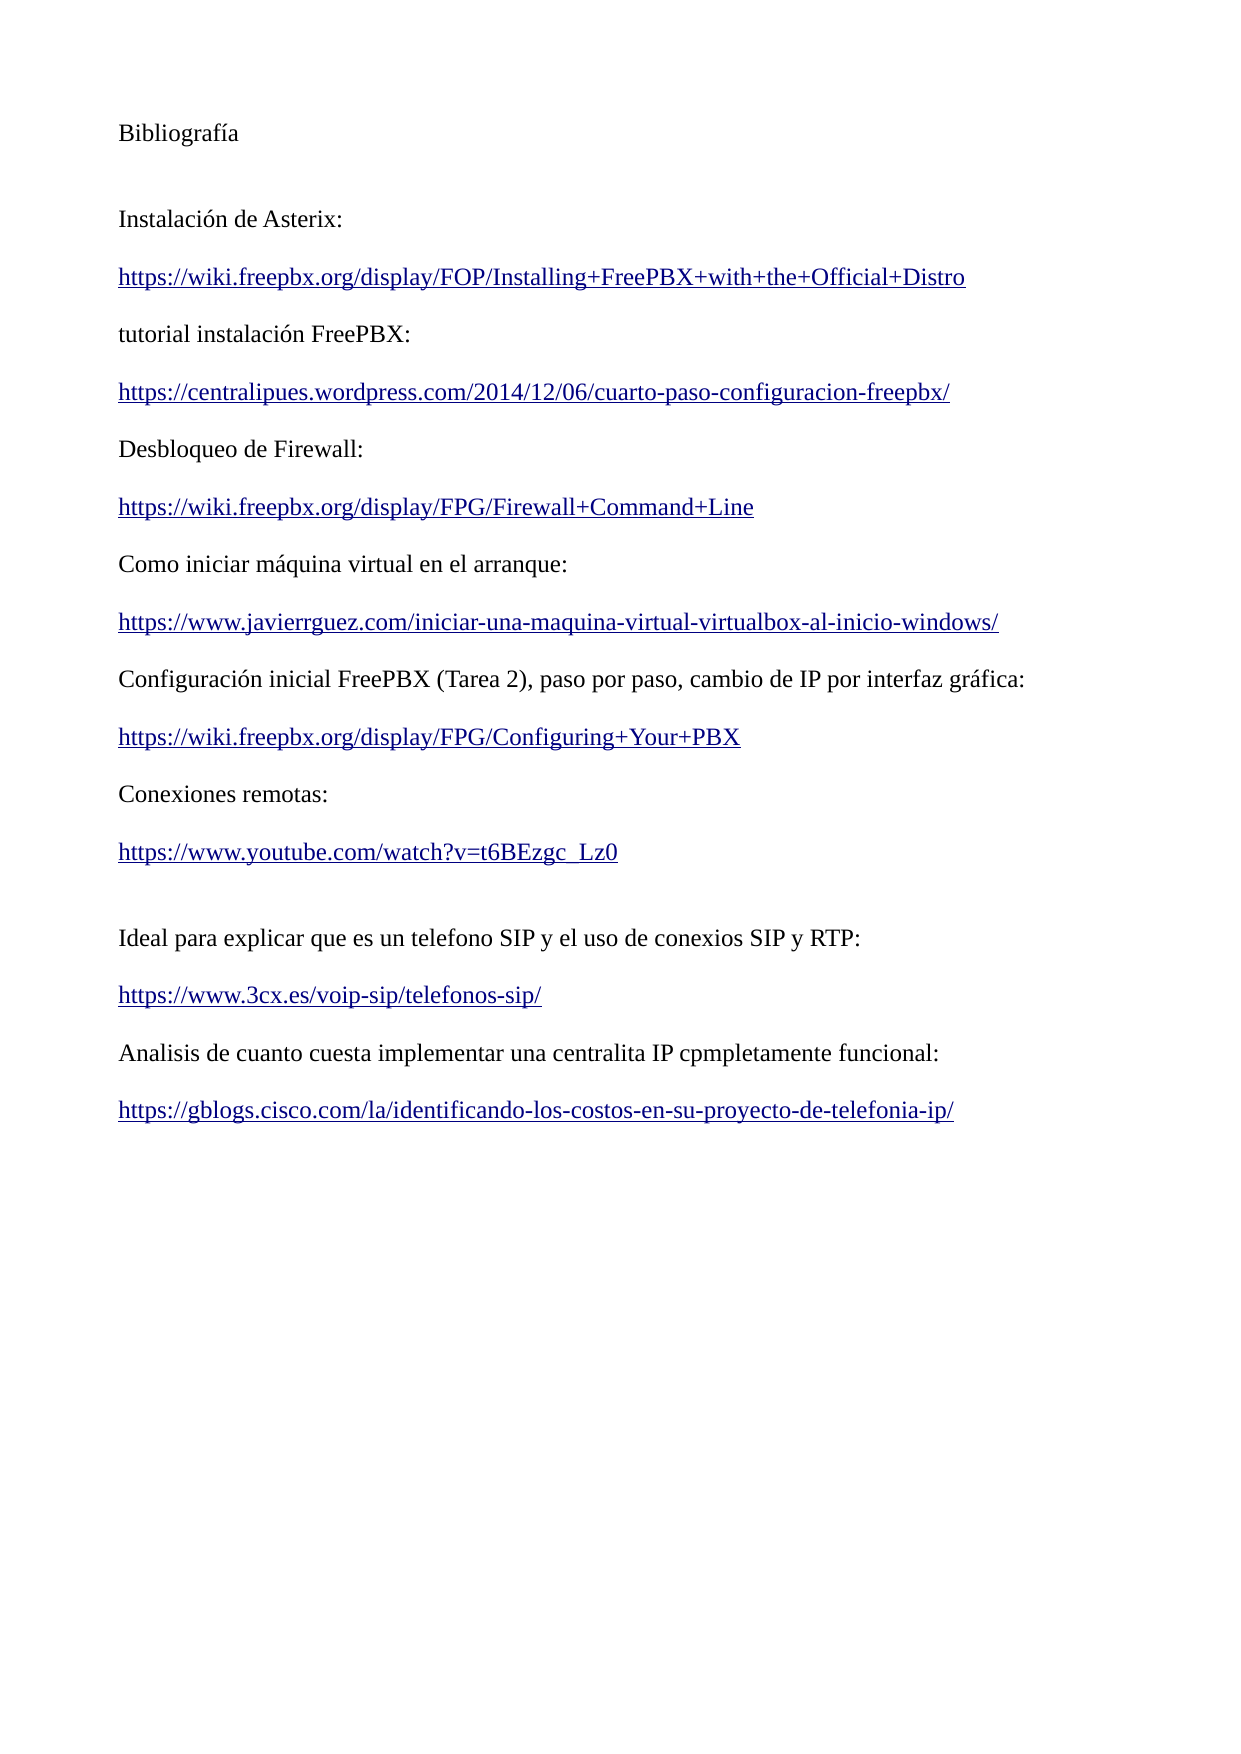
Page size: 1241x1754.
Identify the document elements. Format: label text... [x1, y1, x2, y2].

text https://www.javierrguez.com/iniciar-una-maquina-virtual-virtualbox-al-inicio-windows/ [118, 607, 1122, 636]
text Ideal para explicar que es un telefono SIP y el uso de conexios SIP y RTP: [118, 923, 1122, 952]
text Bibliografía [118, 118, 1122, 147]
text Conexiones remotas: [118, 779, 1122, 808]
text https://wiki.freepbx.org/display/FPG/Firewall+Command+Line [118, 492, 1122, 521]
text tutorial instalación FreePBX: [118, 319, 1122, 348]
text Como iniciar máquina virtual en el arranque: [118, 549, 1122, 578]
text https://wiki.freepbx.org/display/FOP/Installing+FreePBX+with+the+Official+Distro [118, 262, 1122, 291]
text https://gblogs.cisco.com/la/identificando-los-costos-en-su-proyecto-de-telefonia-ip/ [118, 1096, 1122, 1124]
text https://centralipues.wordpress.com/2014/12/06/cuarto-paso-configuracion-freepbx/ [118, 377, 1122, 406]
text https://www.3cx.es/voip-sip/telefonos-sip/ [118, 981, 1122, 1009]
text https://wiki.freepbx.org/display/FPG/Configuring+Your+PBX [118, 722, 1122, 751]
text Desbloqueo de Firewall: [118, 434, 1122, 463]
text https://www.youtube.com/watch?v=t6BEzgc_Lz0 [118, 837, 1122, 866]
text Analisis de cuanto cuesta implementar una centralita IP cpmpletamente funcional: [118, 1038, 1122, 1067]
text Instalación de Asterix: [118, 204, 1122, 233]
text Configuración inicial FreePBX (Tarea 2), paso por paso, cambio de IP por interfaz gráfica: [118, 664, 1122, 693]
